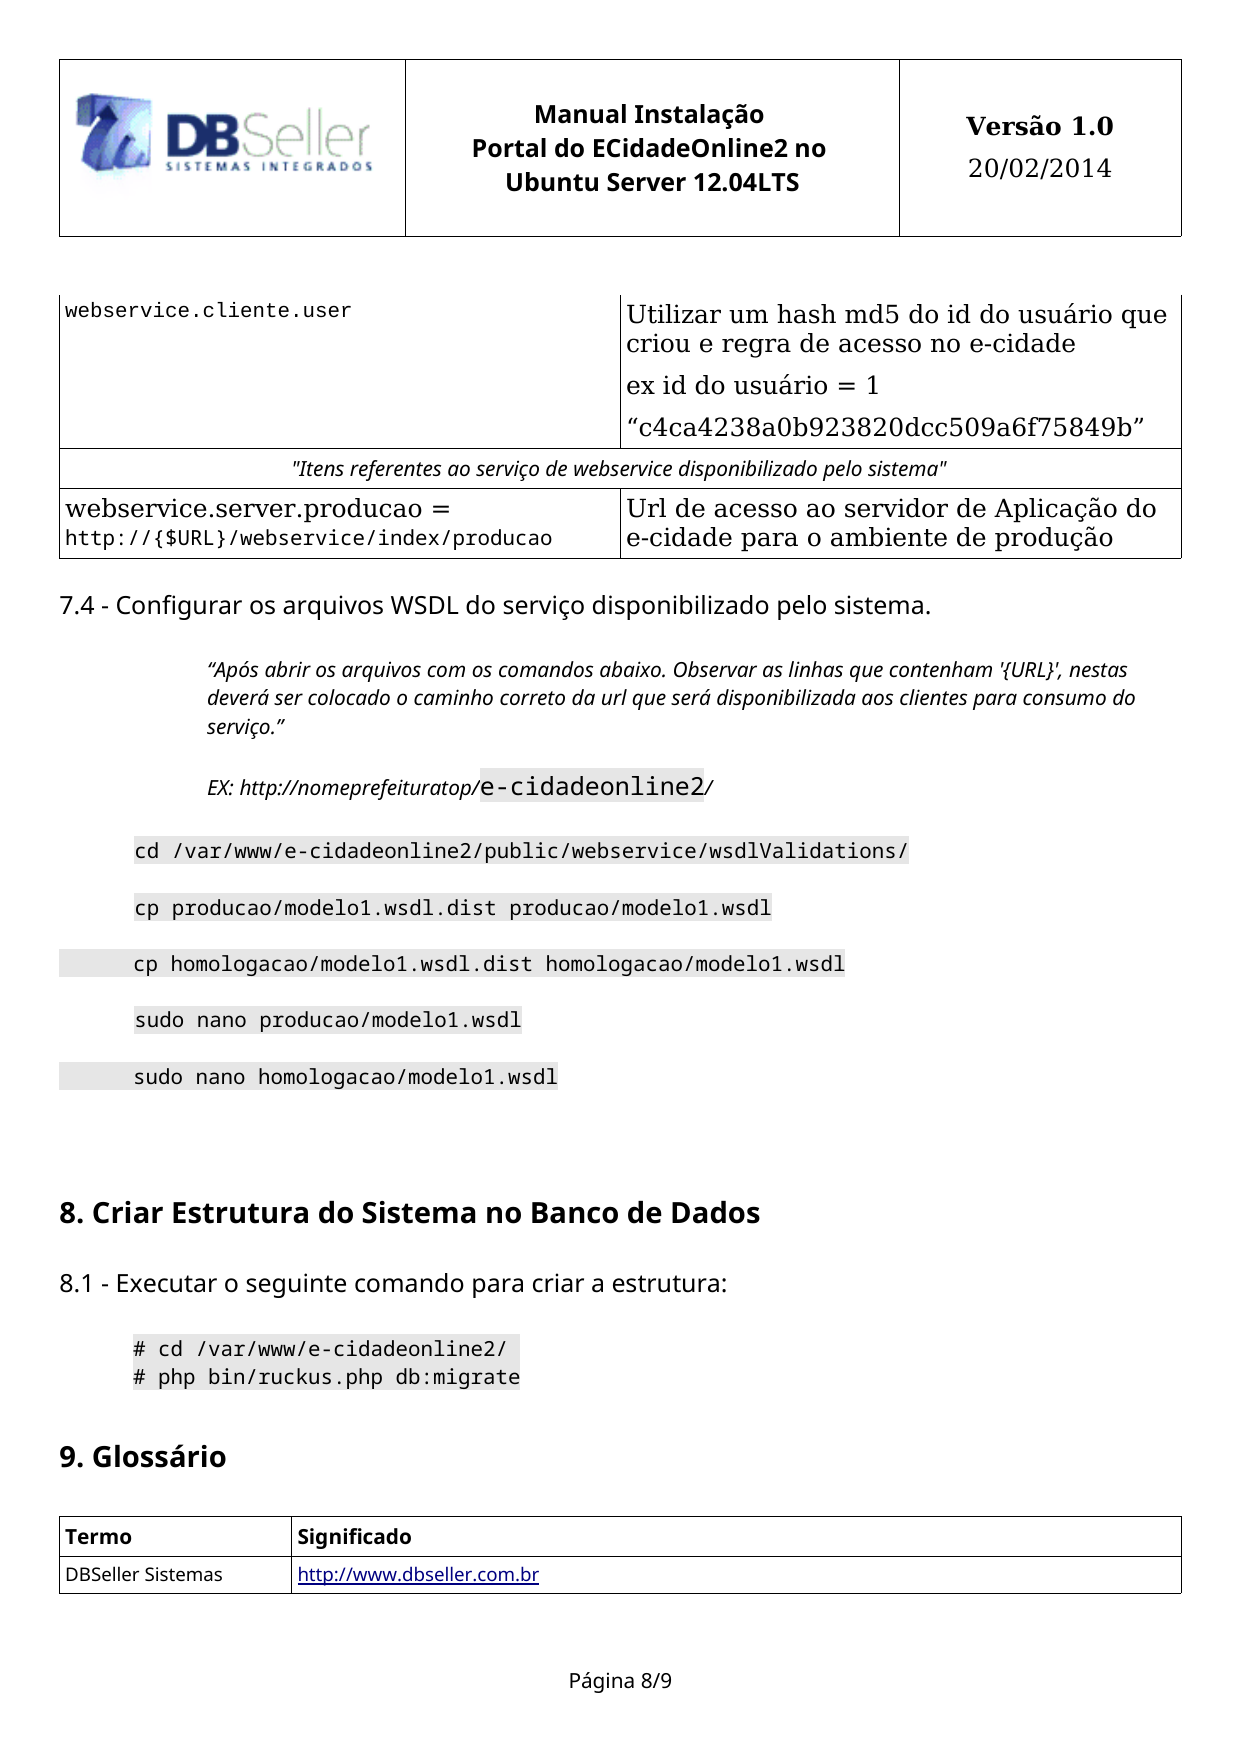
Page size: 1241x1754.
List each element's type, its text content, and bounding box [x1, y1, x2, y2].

table_header Significado [292, 1517, 1181, 1556]
text 7.4 - Configurar os arquivos WSDL do serviço disponibilizado pelo sistema. [59, 587, 1181, 621]
picture [73, 92, 380, 201]
text “Após abrir os arquivos com os comandos abaixo. Observar as linhas que contenham '{URL}', nestas deverá ser colocado o caminho correto da url que será disponibilizada aos clientes para consumo do serviço.” [207, 655, 1181, 740]
list cd /var/www/e-cidadeonline2/public/webservice/wsdlValidations/ [97, 836, 1181, 893]
table_header Termo [60, 1517, 291, 1556]
list cp producao/modelo1.wsdl.dist producao/modelo1.wsdl [97, 893, 1181, 921]
table_cell webservice.cliente.user [60, 295, 620, 448]
text cp homologacao/modelo1.wsdl.dist homologacao/modelo1.wsdl [59, 949, 1181, 977]
list 8.1 - Executar o seguinte comando para criar a estrutura: [22, 1266, 1181, 1300]
table_cell DBSeller Sistemas [60, 1557, 291, 1593]
table_cell Utilizar um hash md5 do id do usuário que criou e regra de acesso no e-cidade ex id do usuário = 1 “c4ca4238a0b923820dcc509a6f75849b” [621, 295, 1181, 448]
text 8. Criar Estrutura do Sistema no Banco de Dados [59, 1192, 1181, 1232]
text EX: http://nomeprefeituratop/e-cidadeonline2/ [207, 768, 1181, 802]
list # cd /var/www/e-cidadeonline2/ [95, 1334, 1181, 1362]
table_cell "Itens referentes ao serviço de webservice disponibilizado pelo sistema" [60, 449, 1181, 488]
text 9. Glossário [59, 1437, 1181, 1476]
list sudo nano producao/modelo1.wsdl [97, 1006, 1181, 1034]
table_cell Url de acesso ao servidor de Aplicação do e-cidade para o ambiente de produção [621, 489, 1181, 558]
text sudo nano homologacao/modelo1.wsdl [59, 1062, 1181, 1090]
table_cell http://www.dbseller.com.br [292, 1557, 1181, 1593]
table_cell webservice.server.producao = http://{$URL}/webservice/index/producao [60, 489, 620, 558]
list # php bin/ruckus.php db:migrate [95, 1362, 1181, 1390]
